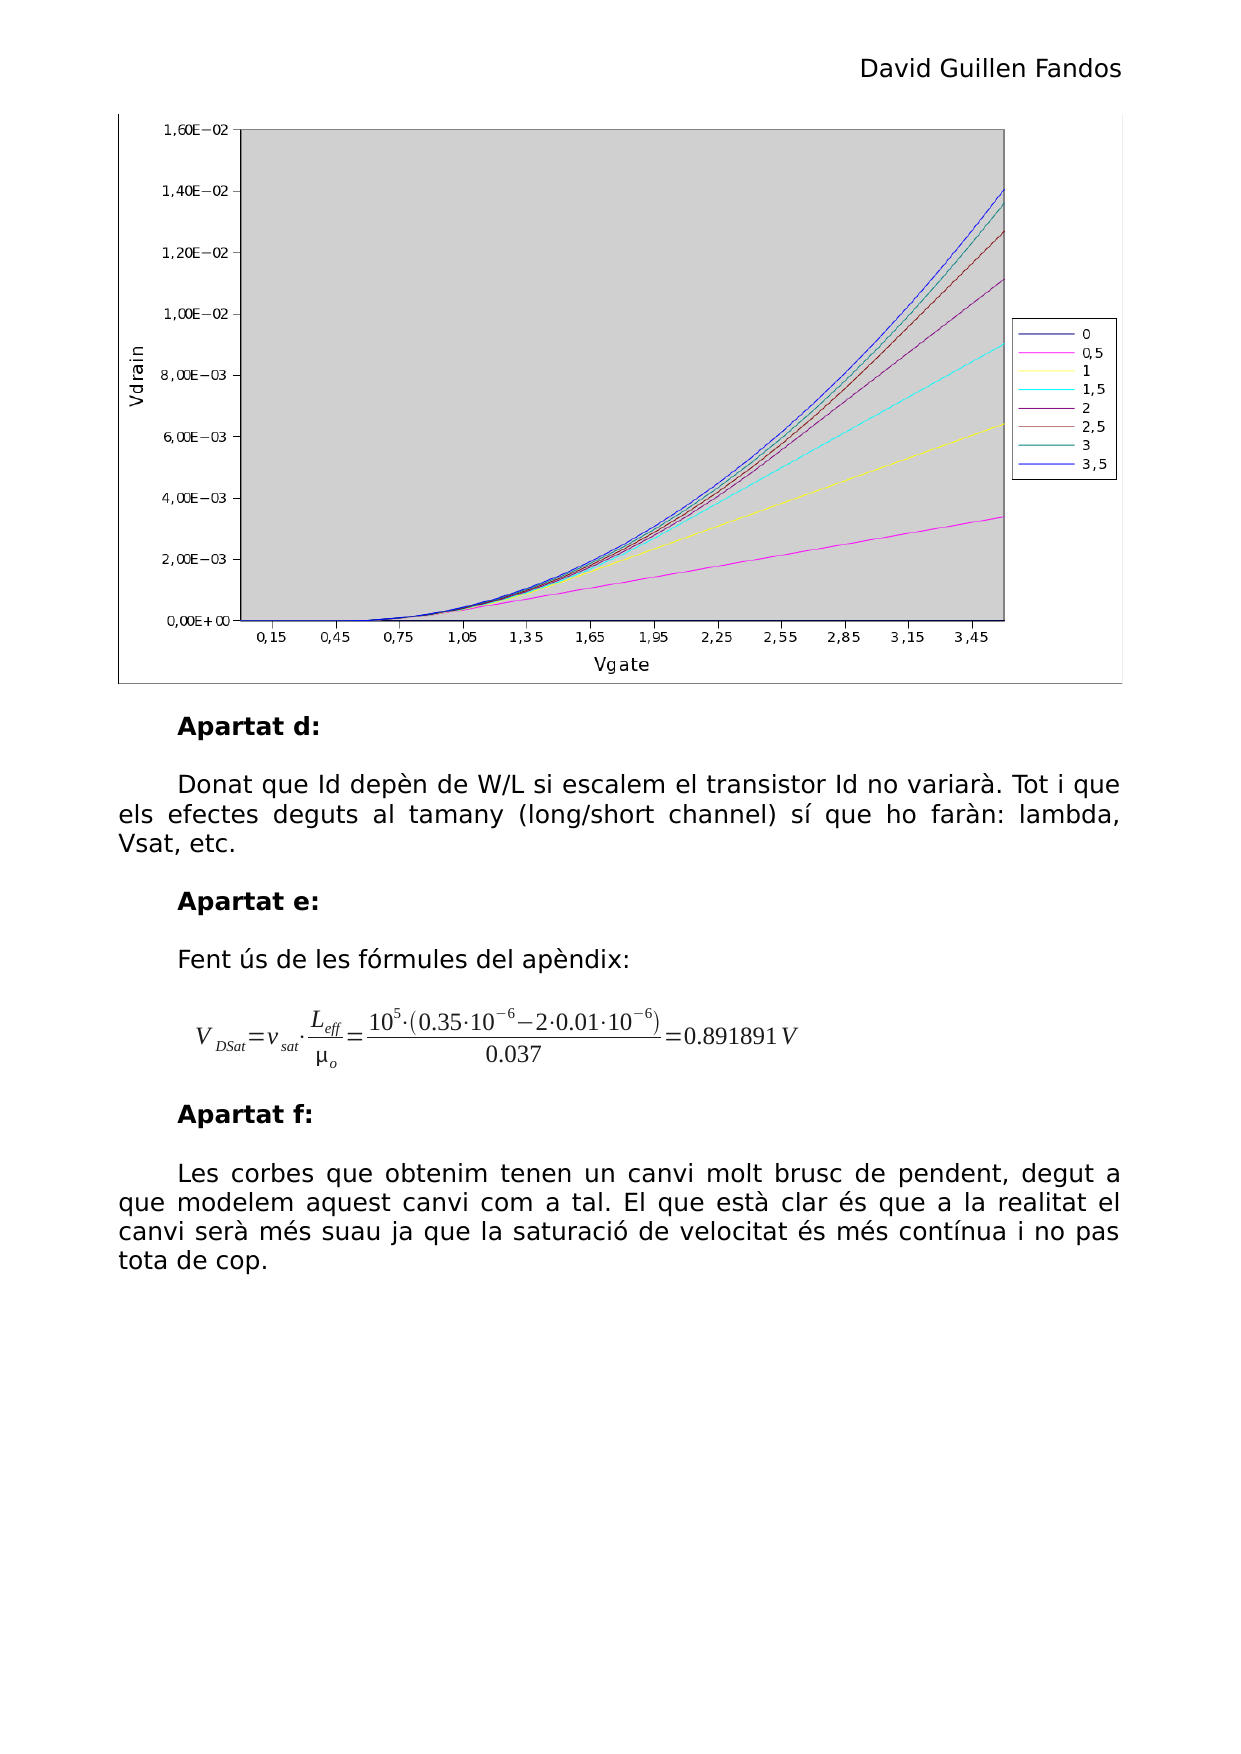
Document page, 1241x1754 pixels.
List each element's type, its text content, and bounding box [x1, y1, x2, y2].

text Apartat d: [118, 712, 1122, 742]
text Les corbes que obtenim tenen un canvi molt brusc de pendent, degut a que modelem aquest canvi com a tal. El que està clar és que a la realitat el canvi serà més suau ja que la saturació de velocitat és més contínua i no pas tota de cop. [118, 1159, 1122, 1276]
picture [118, 114, 1123, 684]
text Fent ús de les fórmules del apèndix: [118, 946, 1122, 975]
text Donat que Id depèn de W/L si escalem el transistor Id no variarà. Tot i que els efectes deguts al tamany (long/short channel) sí que ho faràn: lambda, Vsat, etc. [118, 771, 1122, 858]
text Apartat e: [118, 887, 1122, 917]
text Apartat f: [118, 1101, 1122, 1130]
